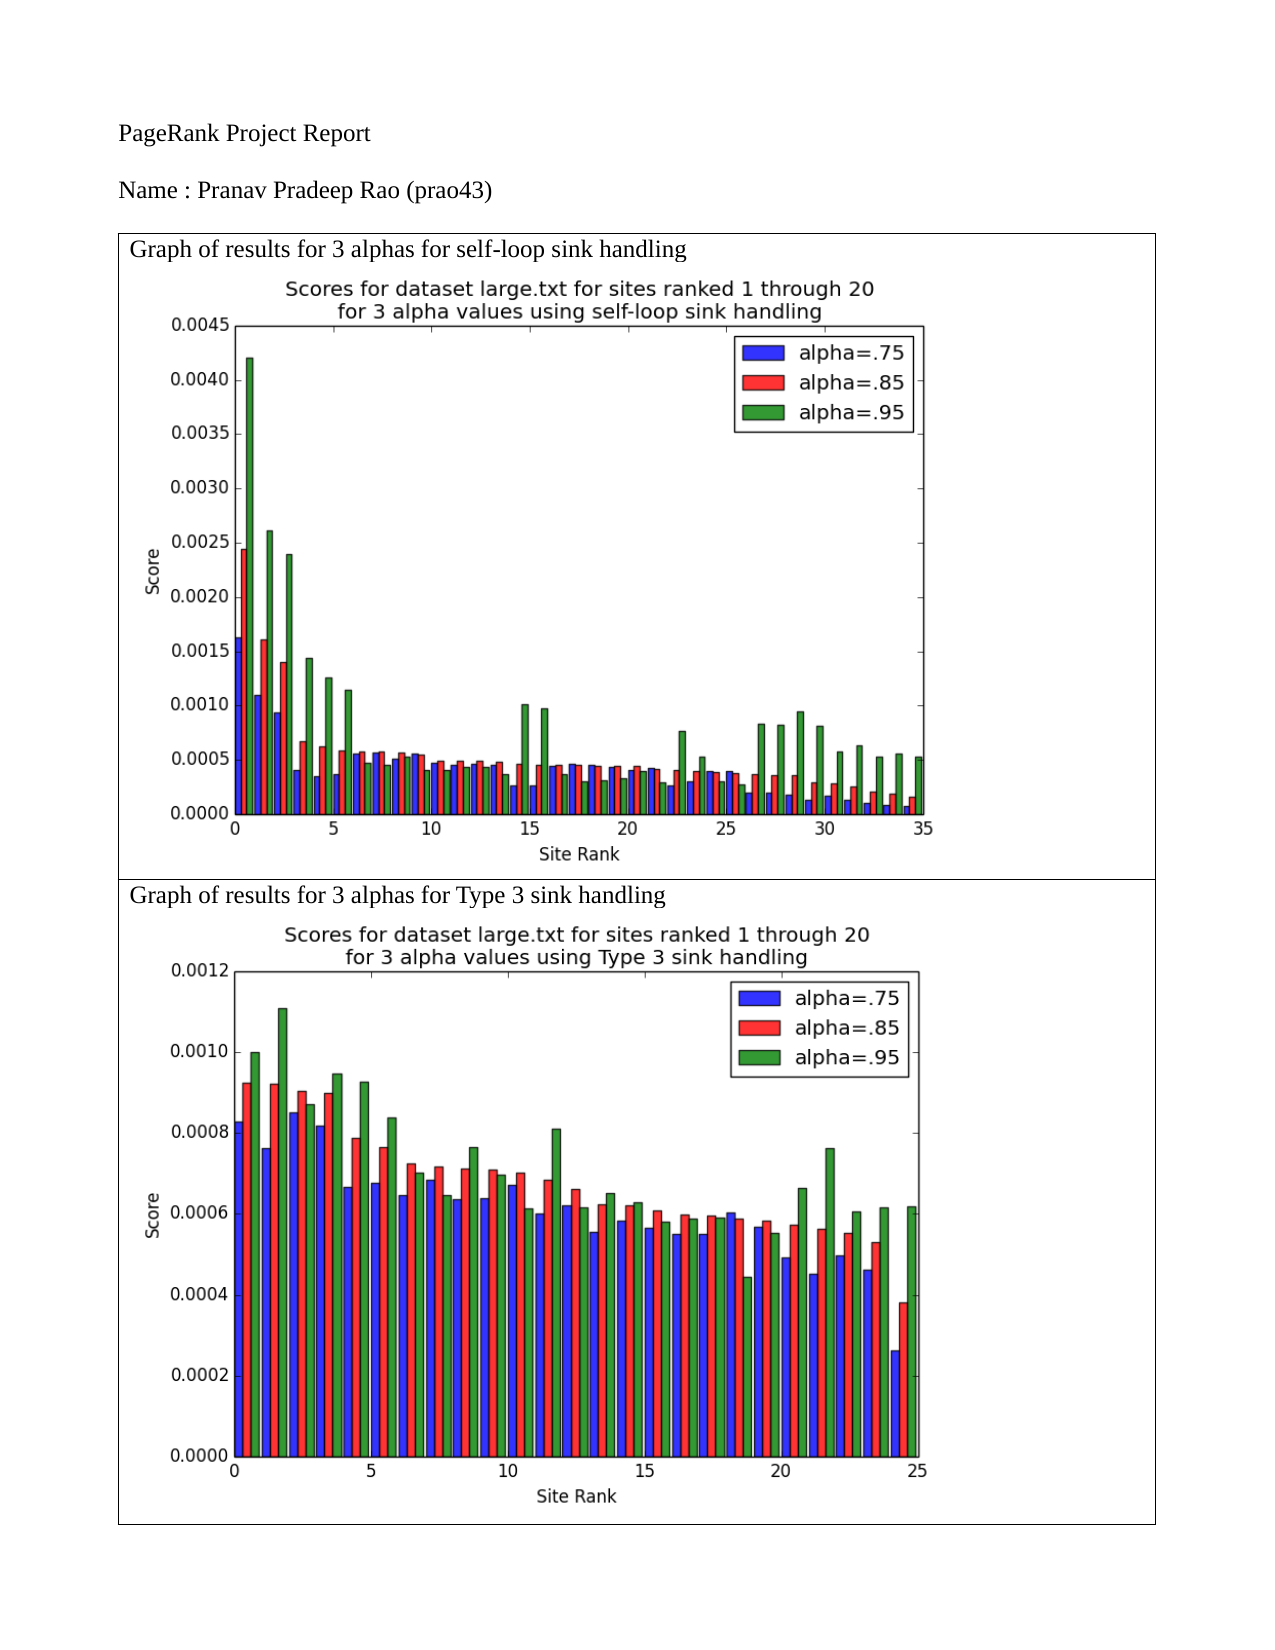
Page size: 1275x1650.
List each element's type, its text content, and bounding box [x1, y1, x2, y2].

table_cell Graph of results for 3 alphas for Type 3 sink handling [119, 880, 1155, 1524]
text PageRank Project Report [118, 118, 1157, 176]
table_header Graph of results for 3 alphas for self-loop sink handling [119, 234, 1155, 879]
text Name : Pranav Pradeep Rao (prao43) [118, 176, 1157, 204]
